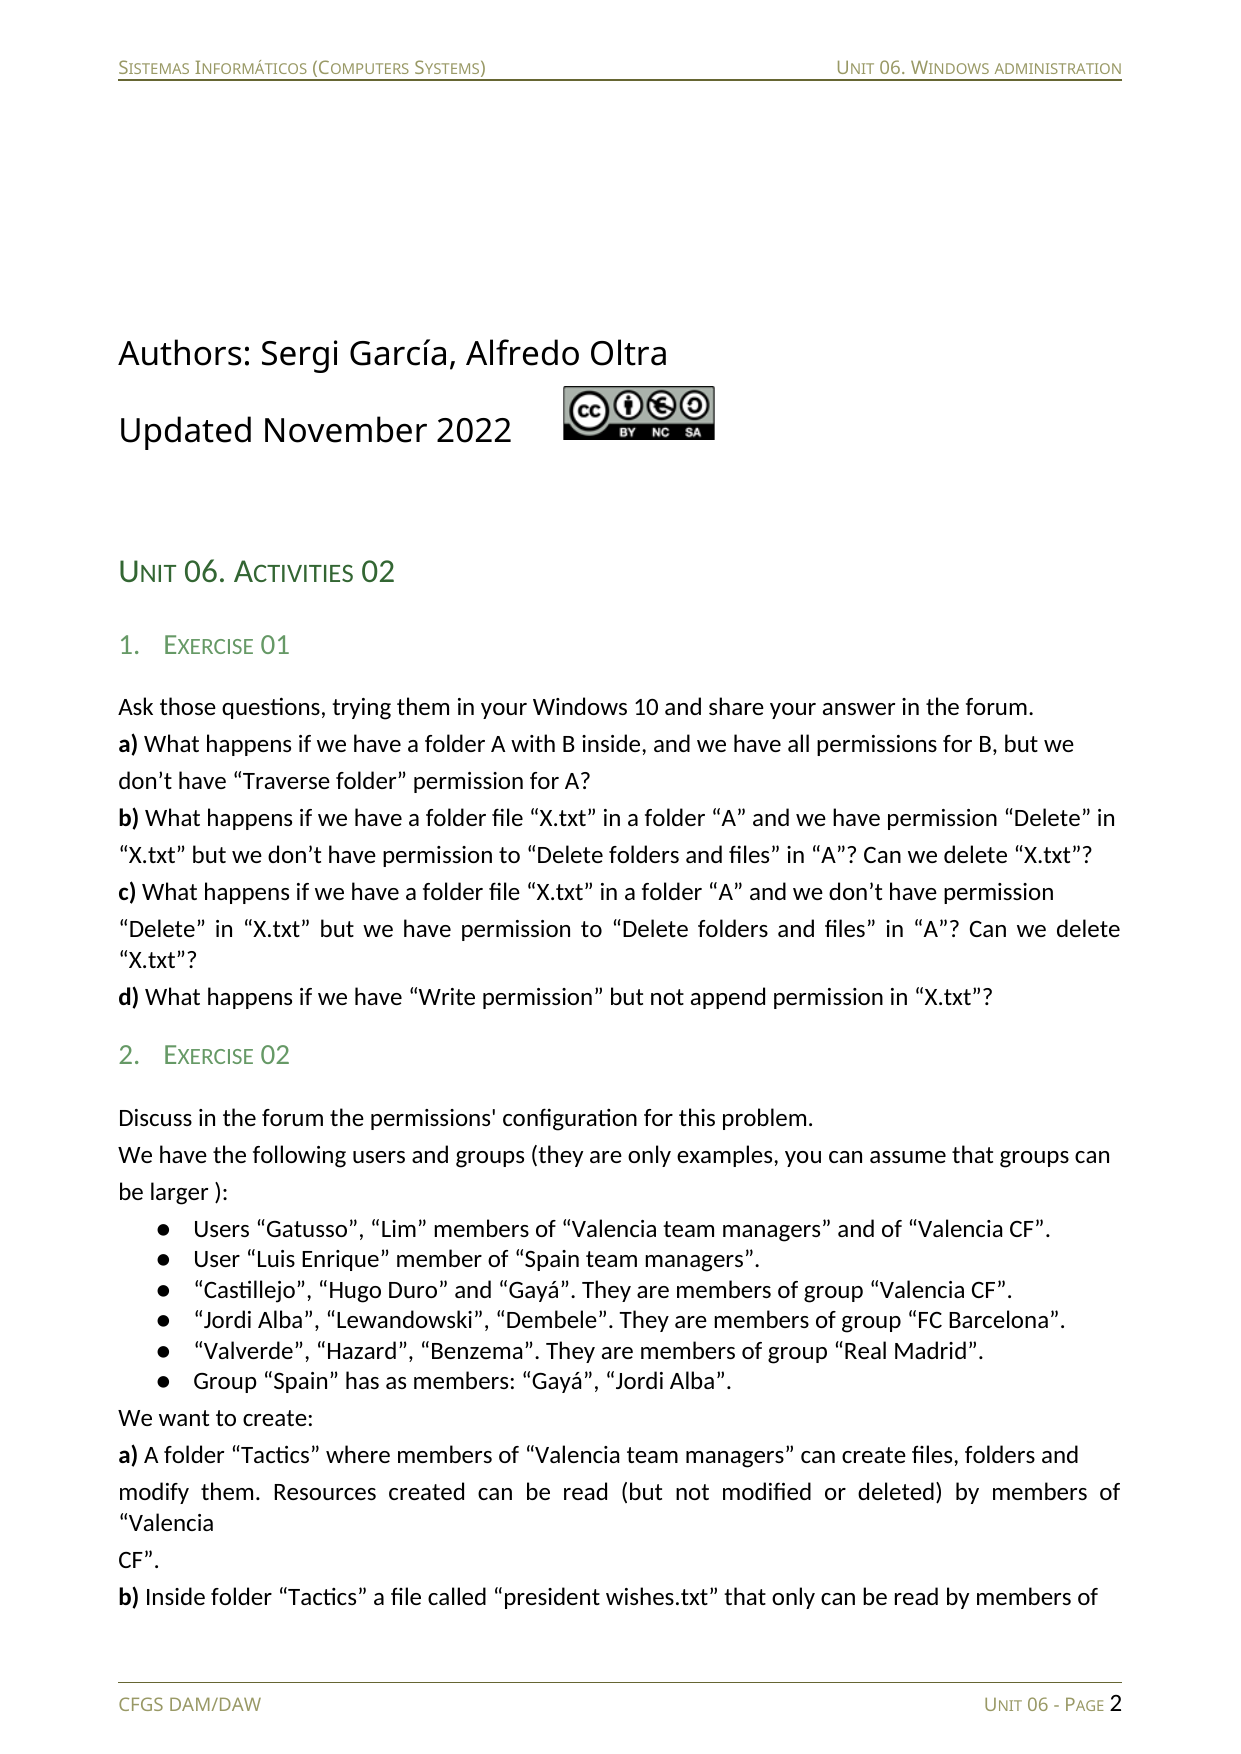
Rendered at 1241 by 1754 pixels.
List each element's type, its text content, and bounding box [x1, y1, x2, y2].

text a) What happens if we have a folder A with B inside, and we have all permissions for B, but we [118, 728, 1122, 759]
text d) What happens if we have “Write permission” but not append permission in “X.txt”? [118, 981, 1122, 1011]
text Authors: Sergi García, Alfredo Oltra [118, 329, 1122, 375]
list User “Luis Enrique” member of “Spain team managers”. [156, 1243, 1122, 1274]
text Ask those questions, trying them in your Windows 10 and share your answer in the forum. [118, 691, 1122, 722]
text don’t have “Traverse folder” permission for A? [118, 765, 1122, 796]
list “Castillejo”, “Hugo Duro” and “Gayá”. They are members of group “Valencia CF”. [156, 1274, 1122, 1304]
text “X.txt” but we don’t have permission to “Delete folders and files” in “A”? Can we delete “X.txt”? [118, 839, 1122, 870]
text b) Inside folder “Tactics” a file called “president wishes.txt” that only can be read by members of [118, 1581, 1122, 1611]
text be larger ): [118, 1176, 1122, 1206]
text We want to create: [118, 1402, 1122, 1433]
text modify them. Resources created can be read (but not modified or deleted) by members of “Valencia [118, 1476, 1122, 1537]
list Group “Spain” has as members: “Gayá”, “Jordi Alba”. [156, 1365, 1122, 1396]
text “Delete” in “X.txt” but we have permission to “Delete folders and files” in “A”? Can we delete “X.txt”? [118, 913, 1122, 974]
subtitle Exercise 02 [118, 1036, 1122, 1072]
text CF”. [118, 1544, 1122, 1574]
list Users “Gatusso”, “Lim” members of “Valencia team managers” and of “Valencia CF”. [156, 1213, 1122, 1243]
list “Valverde”, “Hazard”, “Benzema”. They are members of group “Real Madrid”. [156, 1335, 1122, 1365]
text c) What happens if we have a folder file “X.txt” in a folder “A” and we don’t have permission [118, 876, 1122, 907]
list “Jordi Alba”, “Lewandowski”, “Dembele”. They are members of group “FC Barcelona”. [156, 1304, 1122, 1335]
subtitle Exercise 01 [118, 626, 1122, 661]
text b) What happens if we have a folder file “X.txt” in a folder “A” and we have permission “Delete” in [118, 802, 1122, 833]
picture [563, 386, 715, 440]
text Discuss in the forum the permissions' configuration for this problem. [118, 1102, 1122, 1132]
text We have the following users and groups (they are only examples, you can assume that groups can [118, 1139, 1122, 1169]
text a) A folder “Tactics” where members of “Valencia team managers” can create files, folders and [118, 1439, 1122, 1470]
text Unit 06. Activities 02 [118, 550, 1122, 591]
text Updated November 2022 [118, 407, 1122, 453]
